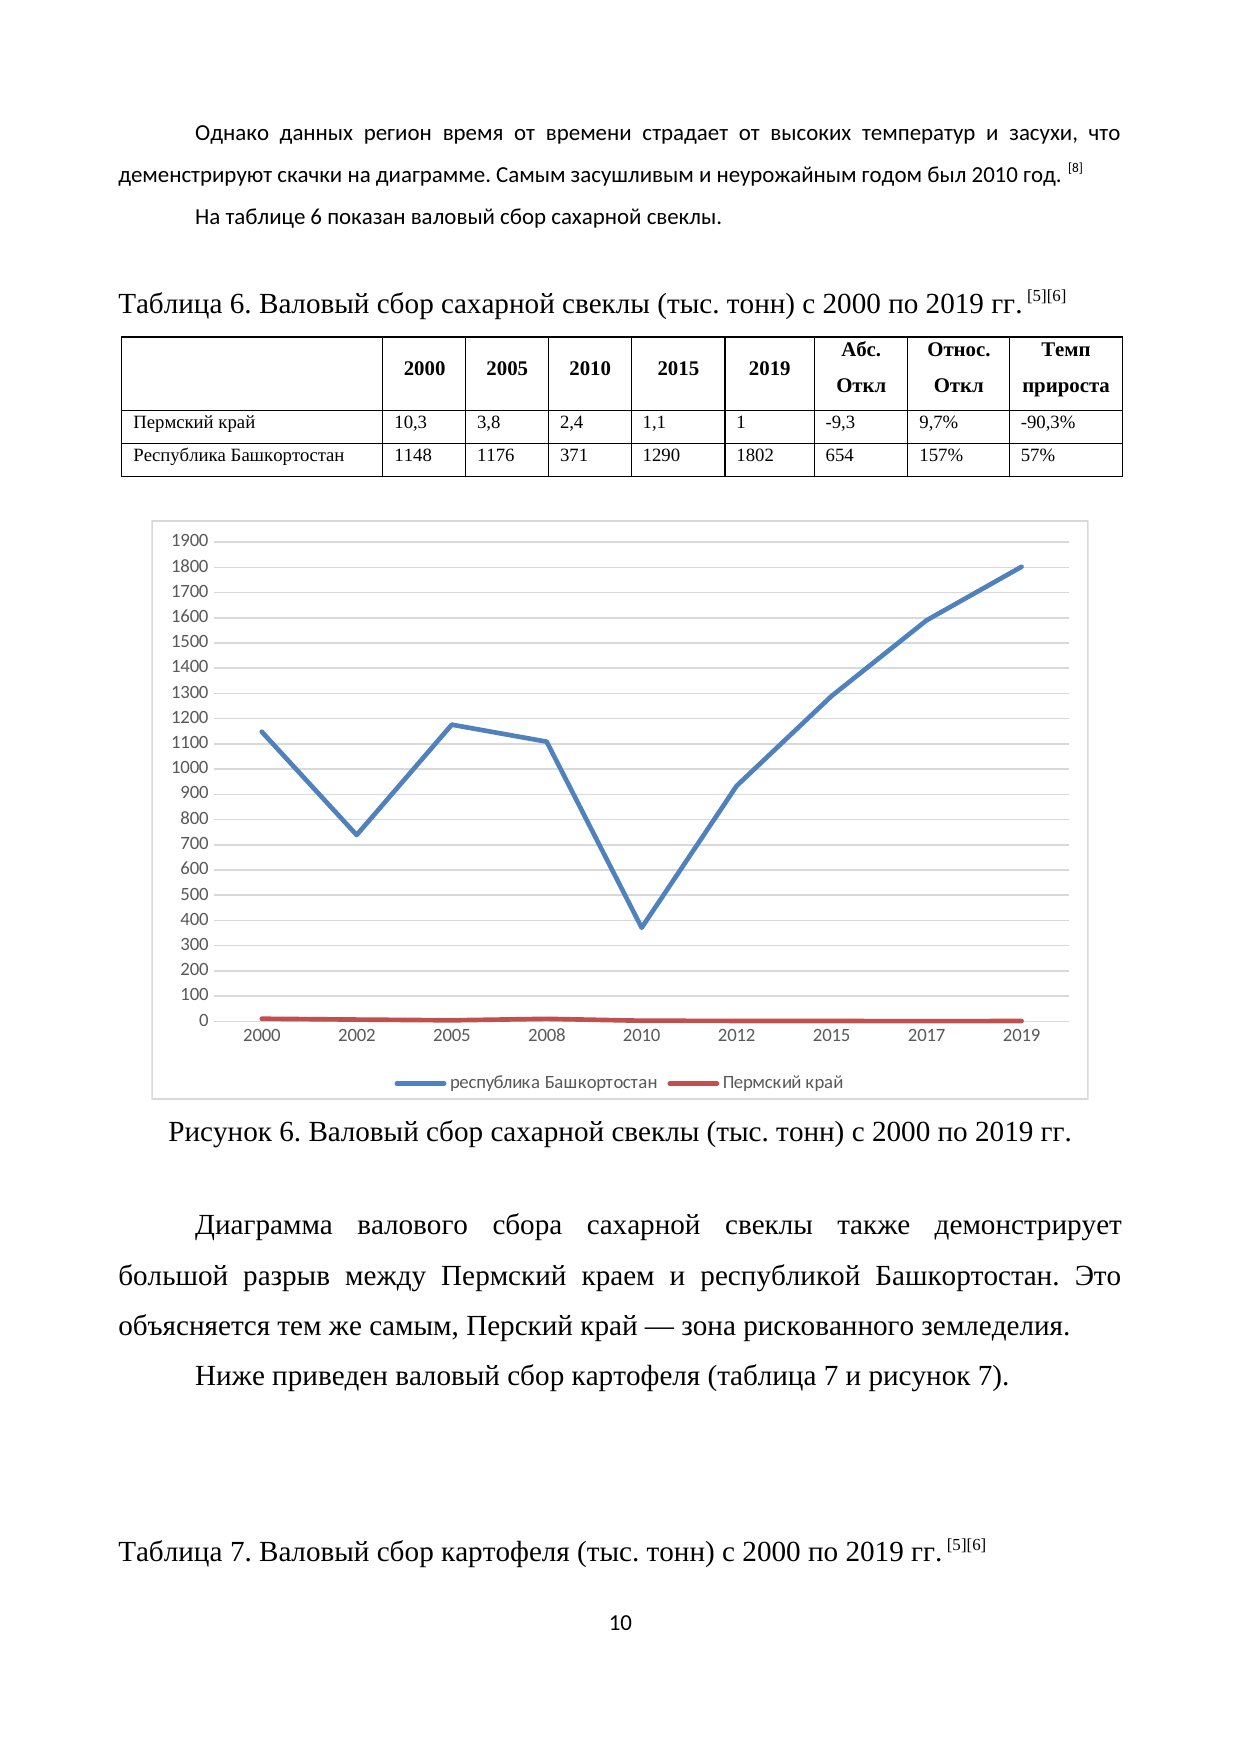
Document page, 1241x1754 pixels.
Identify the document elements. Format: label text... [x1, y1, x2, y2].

table_cell 9,7% [908, 411, 1009, 443]
table_cell 654 [815, 444, 907, 476]
table_cell 157% [908, 444, 1009, 476]
table_cell 1290 [632, 444, 724, 476]
table_cell 1176 [466, 444, 548, 476]
table_header [122, 338, 382, 409]
table_cell 57% [1010, 444, 1122, 476]
table_cell 1 [726, 411, 814, 443]
text Ниже приведен валовый сбор картофеля (таблица 7 и рисунок 7). [118, 1358, 1122, 1392]
table_header Темп прироста [1010, 338, 1122, 409]
table_cell 1,1 [632, 411, 724, 443]
table_cell Пермский край [122, 411, 382, 443]
text Однако данных регион время от времени страдает от высоких температур и засухи, что деменстрируют скачки на диаграмме. Самым засушливым и неурожайным годом был 2010 год. [8] [118, 118, 1122, 188]
table_cell Республика Башкортостан [122, 444, 382, 476]
table_cell 1148 [383, 444, 465, 476]
table_header 2015 [632, 338, 724, 409]
table_header 2005 [466, 338, 548, 409]
table_cell 371 [549, 444, 631, 476]
table_header 2010 [549, 338, 631, 409]
table_cell 1802 [726, 444, 814, 476]
table_cell 3,8 [466, 411, 548, 443]
table_cell 10,3 [383, 411, 465, 443]
table_header Абс. Откл [815, 338, 907, 409]
table_cell -90,3% [1010, 411, 1122, 443]
table_header Относ. Откл [908, 338, 1009, 409]
text На таблице 6 показан валовый сбор сахарной свеклы. [118, 202, 1122, 230]
table_header 2019 [726, 338, 814, 409]
table_header 2000 [383, 338, 465, 409]
text Рисунок 6. Валовый сбор сахарной свеклы (тыс. тонн) с 2000 по 2019 гг. [118, 1114, 1122, 1147]
text Диаграмма валового сбора сахарной свеклы также демонстрирует большой разрыв между Пермский краем и республикой Башкортостан. Это объясняется тем же самым, Перский край — зона рискованного земледелия. [118, 1207, 1122, 1341]
text Таблица 6. Валовый сбор сахарной свеклы (тыс. тонн) с 2000 по 2019 гг. [5][6] [118, 286, 1122, 319]
text Таблица 7. Валовый сбор картофеля (тыс. тонн) с 2000 по 2019 гг. [5][6] [118, 1534, 1122, 1568]
table_cell -9,3 [815, 411, 907, 443]
table_cell 2,4 [549, 411, 631, 443]
